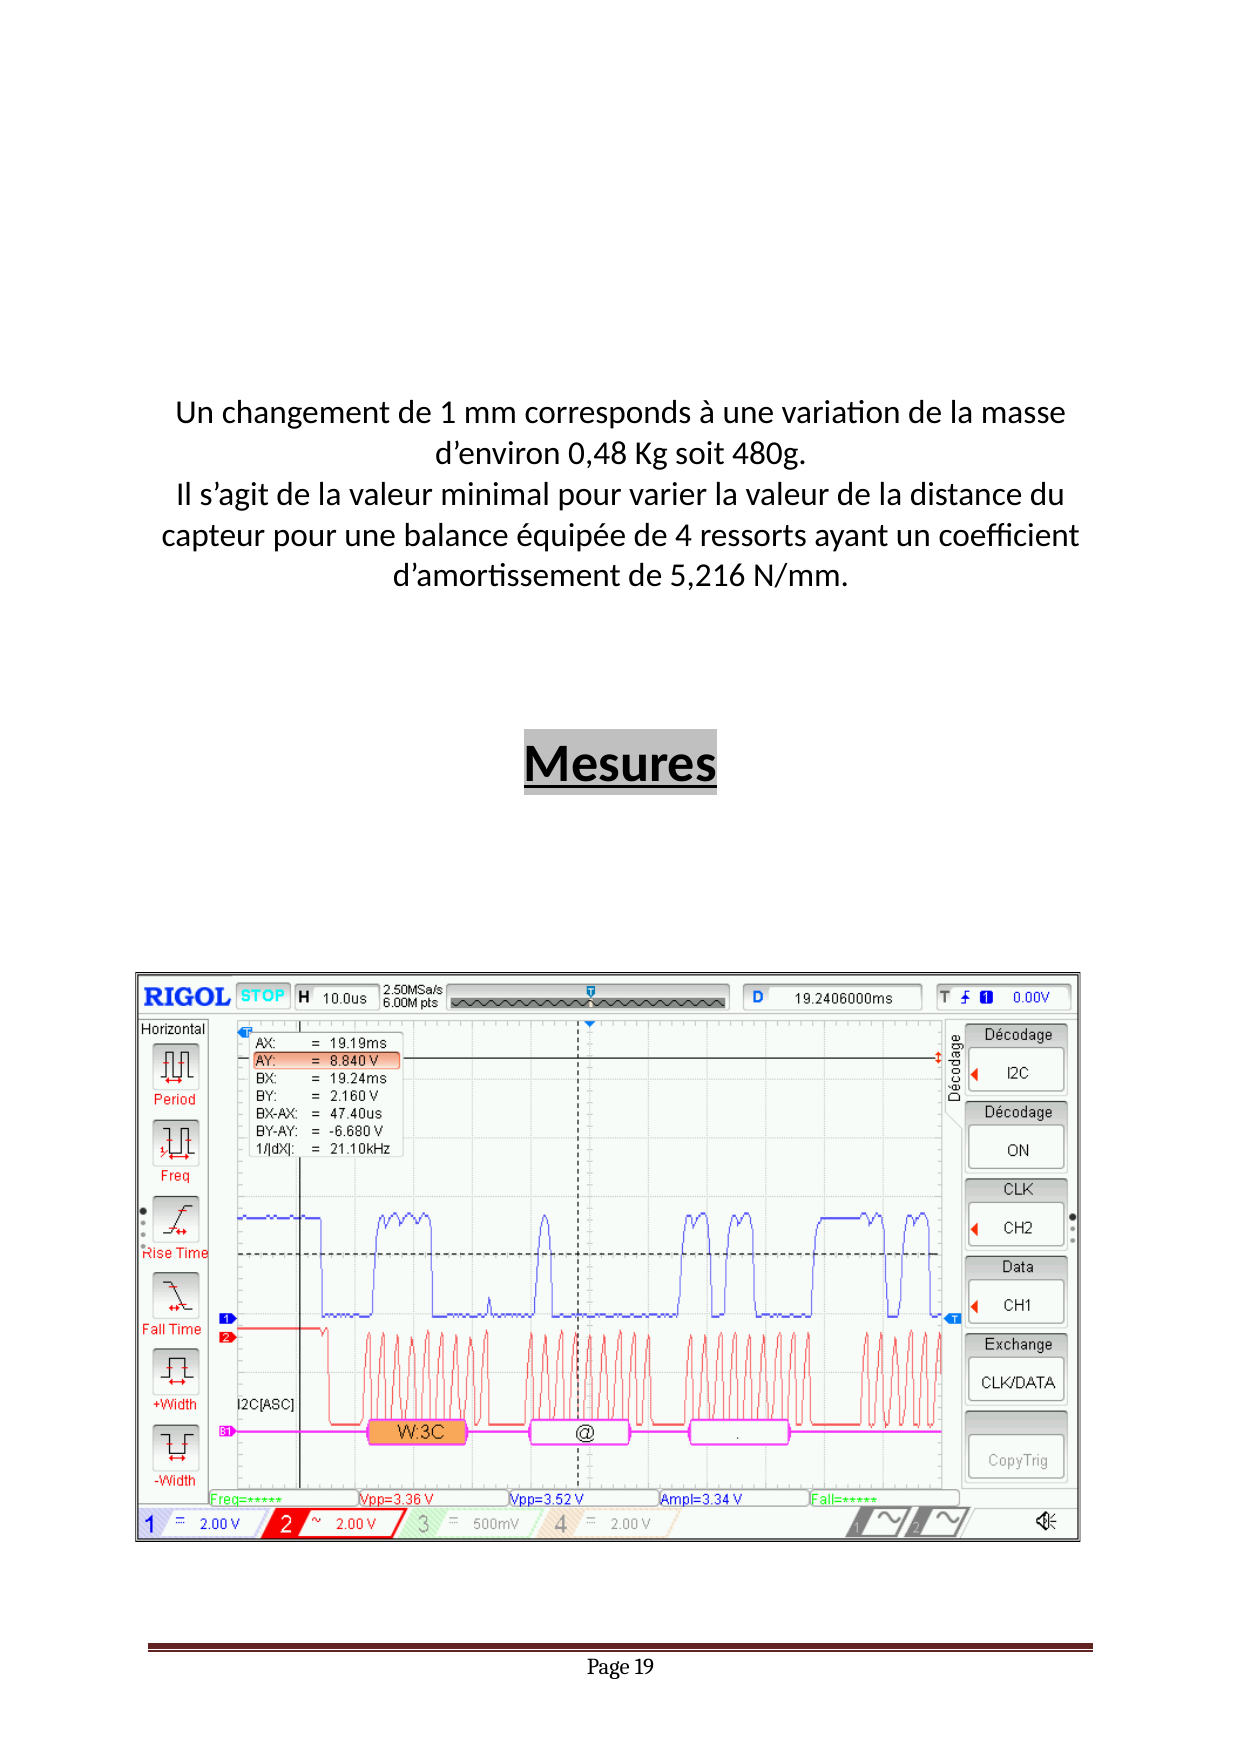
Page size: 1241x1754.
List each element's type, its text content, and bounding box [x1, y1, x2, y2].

text Mesures [148, 729, 1093, 795]
picture [135, 972, 1081, 1542]
